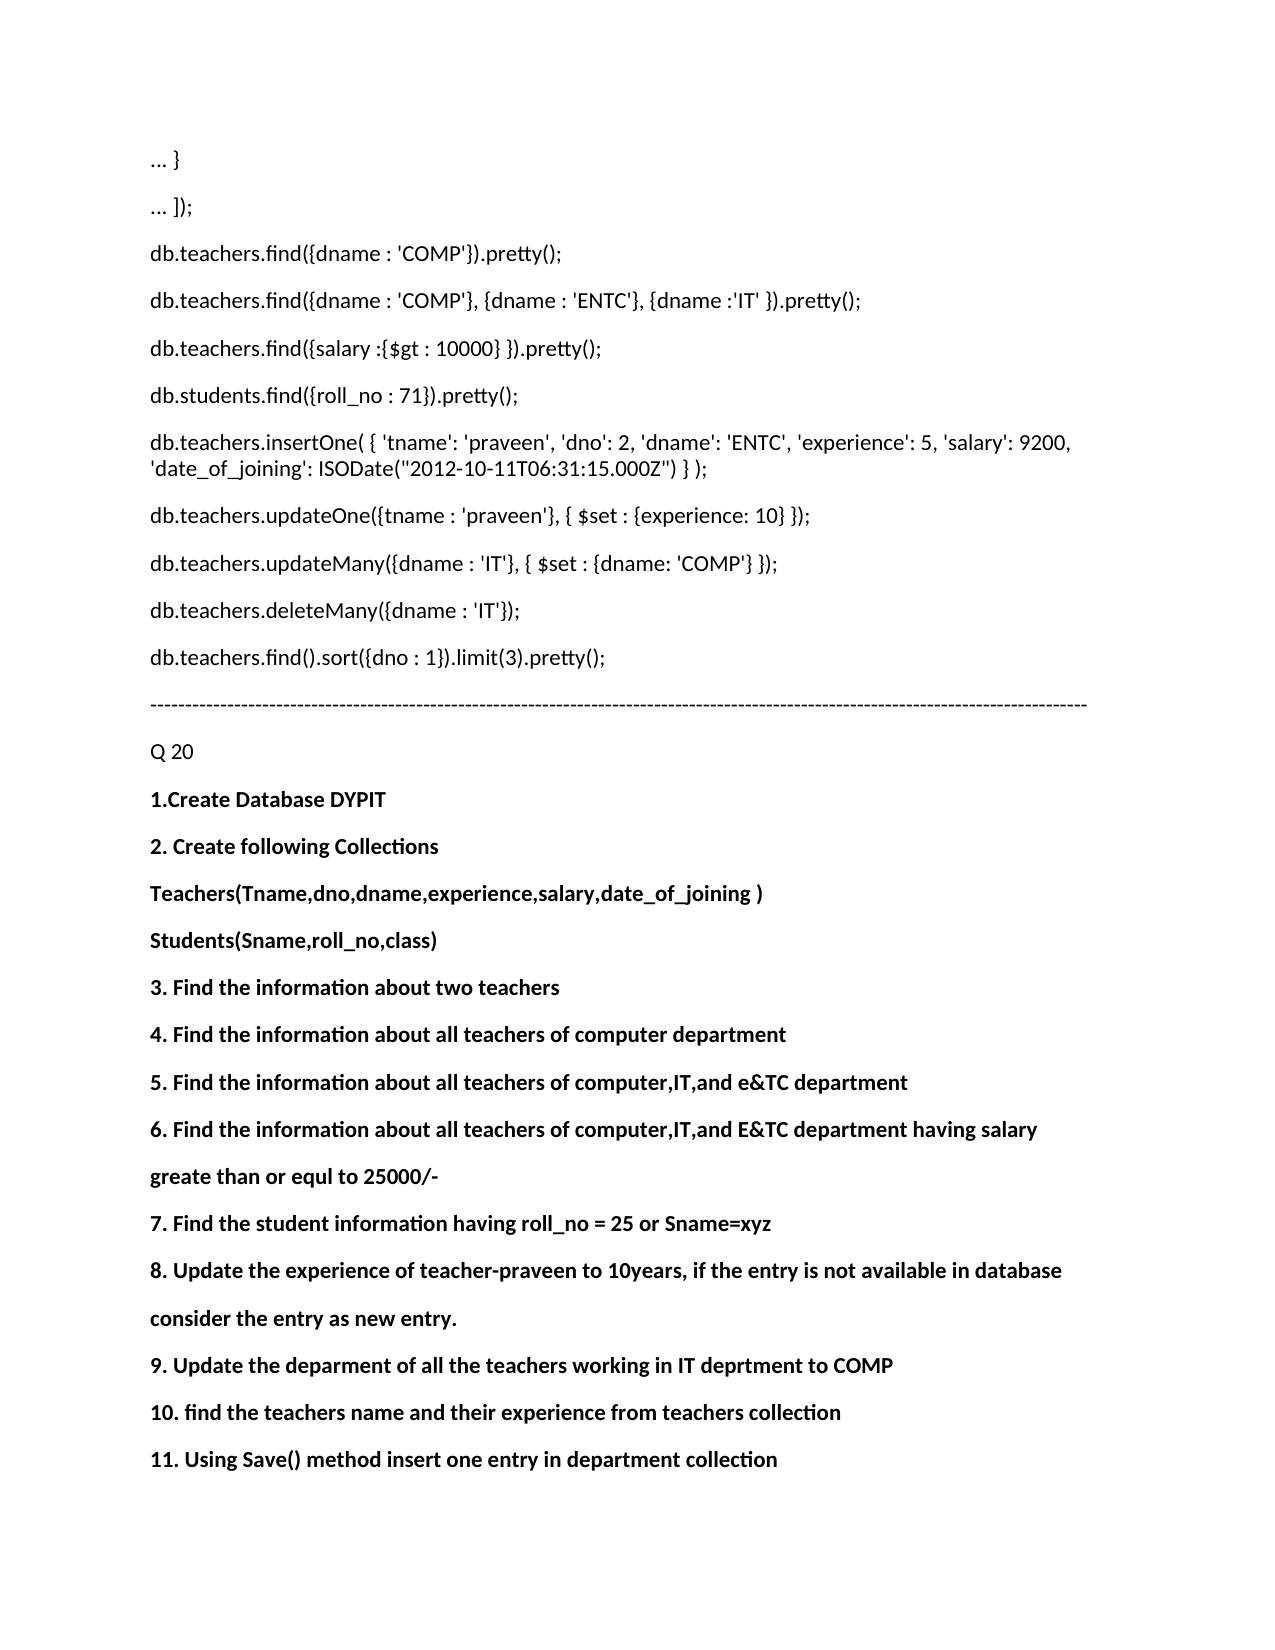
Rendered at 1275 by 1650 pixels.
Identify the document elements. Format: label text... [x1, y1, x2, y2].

text db.teachers.deleteMany({dname : 'IT'}); [150, 601, 1125, 624]
text db.teachers.updateOne({tname : 'praveen'}, { $set : {experience: 10} }); [150, 507, 1125, 529]
text db.teachers.find({dname : 'COMP'}, {dname : 'ENTC'}, {dname :'IT' }).pretty(); [150, 292, 1125, 314]
text 9. Update the deparment of all the teachers working in IT deprtment to COMP [150, 1356, 1125, 1379]
text 10. find the teachers name and their experience from teachers collection [150, 1403, 1125, 1426]
text db.teachers.updateMany({dname : 'IT'}, { $set : {dname: 'COMP'} }); [150, 554, 1125, 577]
text 2. Create following Collections [150, 837, 1125, 860]
text 6. Find the information about all teachers of computer,IT,and E&TC department having salary [150, 1120, 1125, 1143]
text 8. Update the experience of teacher-praveen to 10years, if the entry is not available in database [150, 1262, 1125, 1284]
text 5. Find the information about all teachers of computer,IT,and e&TC department [150, 1073, 1125, 1096]
text db.teachers.find({dname : 'COMP'}).pretty(); [150, 244, 1125, 267]
text -------------------------------------------------------------------------------------------------------------------------------------- [150, 695, 1125, 718]
text 3. Find the information about two teachers [150, 978, 1125, 1001]
text db.teachers.insertOne( { 'tname': 'praveen', 'dno': 2, 'dname': 'ENTC', 'experience': 5, 'salary': 9200, 'date_of_joining': ISODate("2012-10-11T06:31:15.000Z") } ); [150, 433, 1125, 482]
text Q 20 [150, 743, 1125, 766]
text 4. Find the information about all teachers of computer department [150, 1026, 1125, 1049]
text ... } [150, 150, 1125, 173]
text Teachers(Tname,dno,dname,experience,salary,date_of_joining ) [150, 884, 1125, 907]
text db.students.find({roll_no : 71}).pretty(); [150, 386, 1125, 409]
text 1.Create Database DYPIT [150, 790, 1125, 813]
text Students(Sname,roll_no,class) [150, 931, 1125, 954]
text db.teachers.find().sort({dno : 1}).limit(3).pretty(); [150, 648, 1125, 671]
text 7. Find the student information having roll_no = 25 or Sname=xyz [150, 1214, 1125, 1237]
text ... ]); [150, 197, 1125, 220]
text consider the entry as new entry. [150, 1309, 1125, 1332]
text greate than or equl to 25000/- [150, 1167, 1125, 1190]
text db.teachers.find({salary :{$gt : 10000} }).pretty(); [150, 339, 1125, 362]
text 11. Using Save() method insert one entry in department collection [150, 1450, 1125, 1473]
